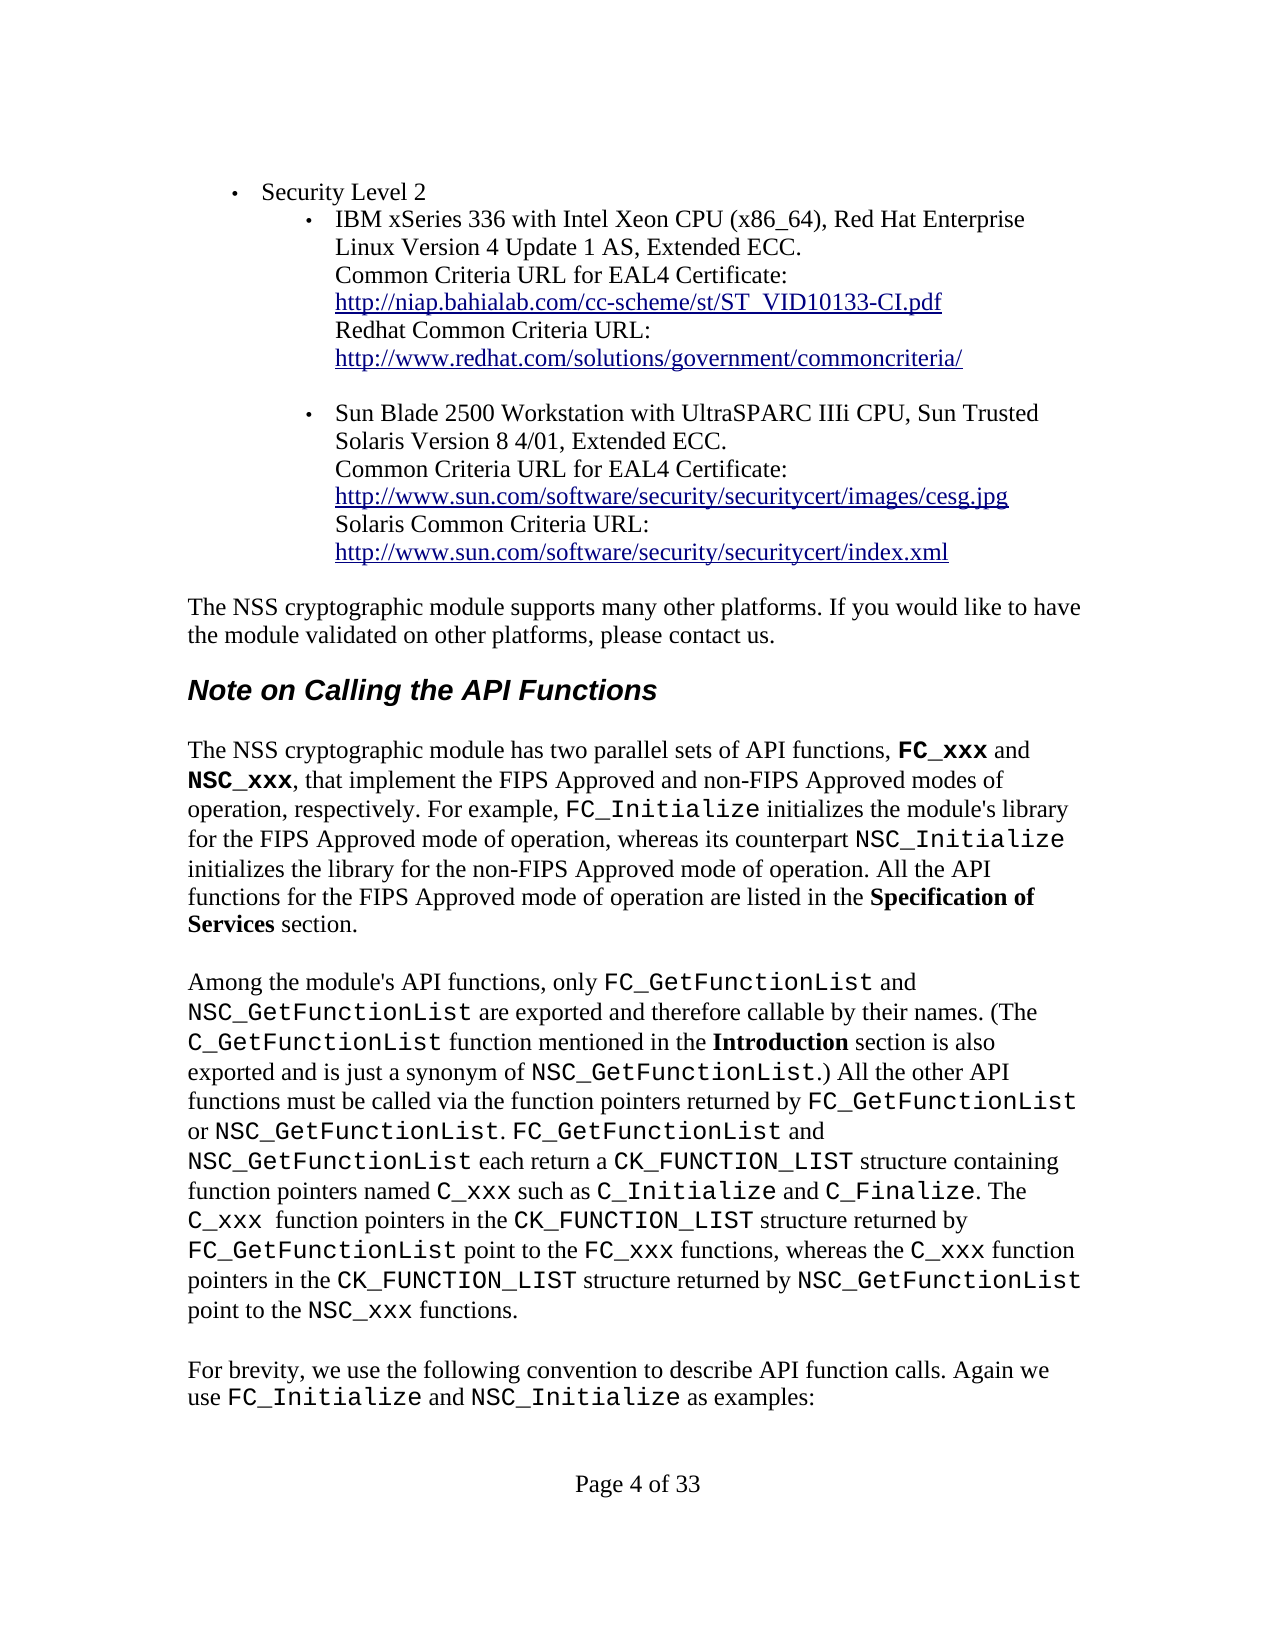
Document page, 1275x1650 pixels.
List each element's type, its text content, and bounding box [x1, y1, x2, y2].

text The NSS cryptographic module has two parallel sets of API functions, FC_xxx and NSC_xxx, that implement the FIPS Approved and non-FIPS Approved modes of operation, respectively. For example, FC_Initialize initializes the module's library for the FIPS Approved mode of operation, whereas its counterpart NSC_Initialize initializes the library for the non-FIPS Approved mode of operation. All the API functions for the FIPS Approved mode of operation are listed in the Specification of Services section. [187, 736, 1087, 938]
text The NSS cryptographic module supports many other platforms. If you would like to have the module validated on other platforms, please contact us. [187, 593, 1087, 649]
list IBM xSeries 336 with Intel Xeon CPU (x86_64), Red Hat Enterprise Linux Version 4 Update 1 AS, Extended ECC. Common Criteria URL for EAL4 Certificate: http://niap.bahialab.com/cc-scheme/st/ST_VID10133-CI.pdf Redhat Common Criteria URL: http://www.redhat.com/solutions/government/commoncriteria/ [306, 205, 1087, 399]
list Security Level 2 [232, 178, 1087, 205]
list Sun Blade 2500 Workstation with UltraSPARC IIIi CPU, Sun Trusted Solaris Version 8 4/01, Extended ECC. Common Criteria URL for EAL4 Certificate: http://www.sun.com/software/security/securitycert/images/cesg.jpg Solaris Common Criteria URL: http://www.sun.com/software/security/securitycert/index.xml [306, 399, 1087, 566]
text For brevity, we use the following convention to describe API function calls. Again we use FC_Initialize and NSC_Initialize as examples: [187, 1356, 1087, 1413]
subtitle Note on Calling the API Functions [187, 674, 1087, 706]
text Among the module's API functions, only FC_GetFunctionList and NSC_GetFunctionList are exported and therefore callable by their names. (The C_GetFunctionList function mentioned in the Introduction section is also exported and is just a synonym of NSC_GetFunctionList.) All the other API functions must be called via the function pointers returned by FC_GetFunctionList or NSC_GetFunctionList. FC_GetFunctionList and NSC_GetFunctionList each return a CK_FUNCTION_LIST structure containing function pointers named C_xxx such as C_Initialize and C_Finalize. The C_xxx function pointers in the CK_FUNCTION_LIST structure returned by FC_GetFunctionList point to the FC_xxx functions, whereas the C_xxx function pointers in the CK_FUNCTION_LIST structure returned by NSC_GetFunctionList point to the NSC_xxx functions. [187, 968, 1087, 1326]
